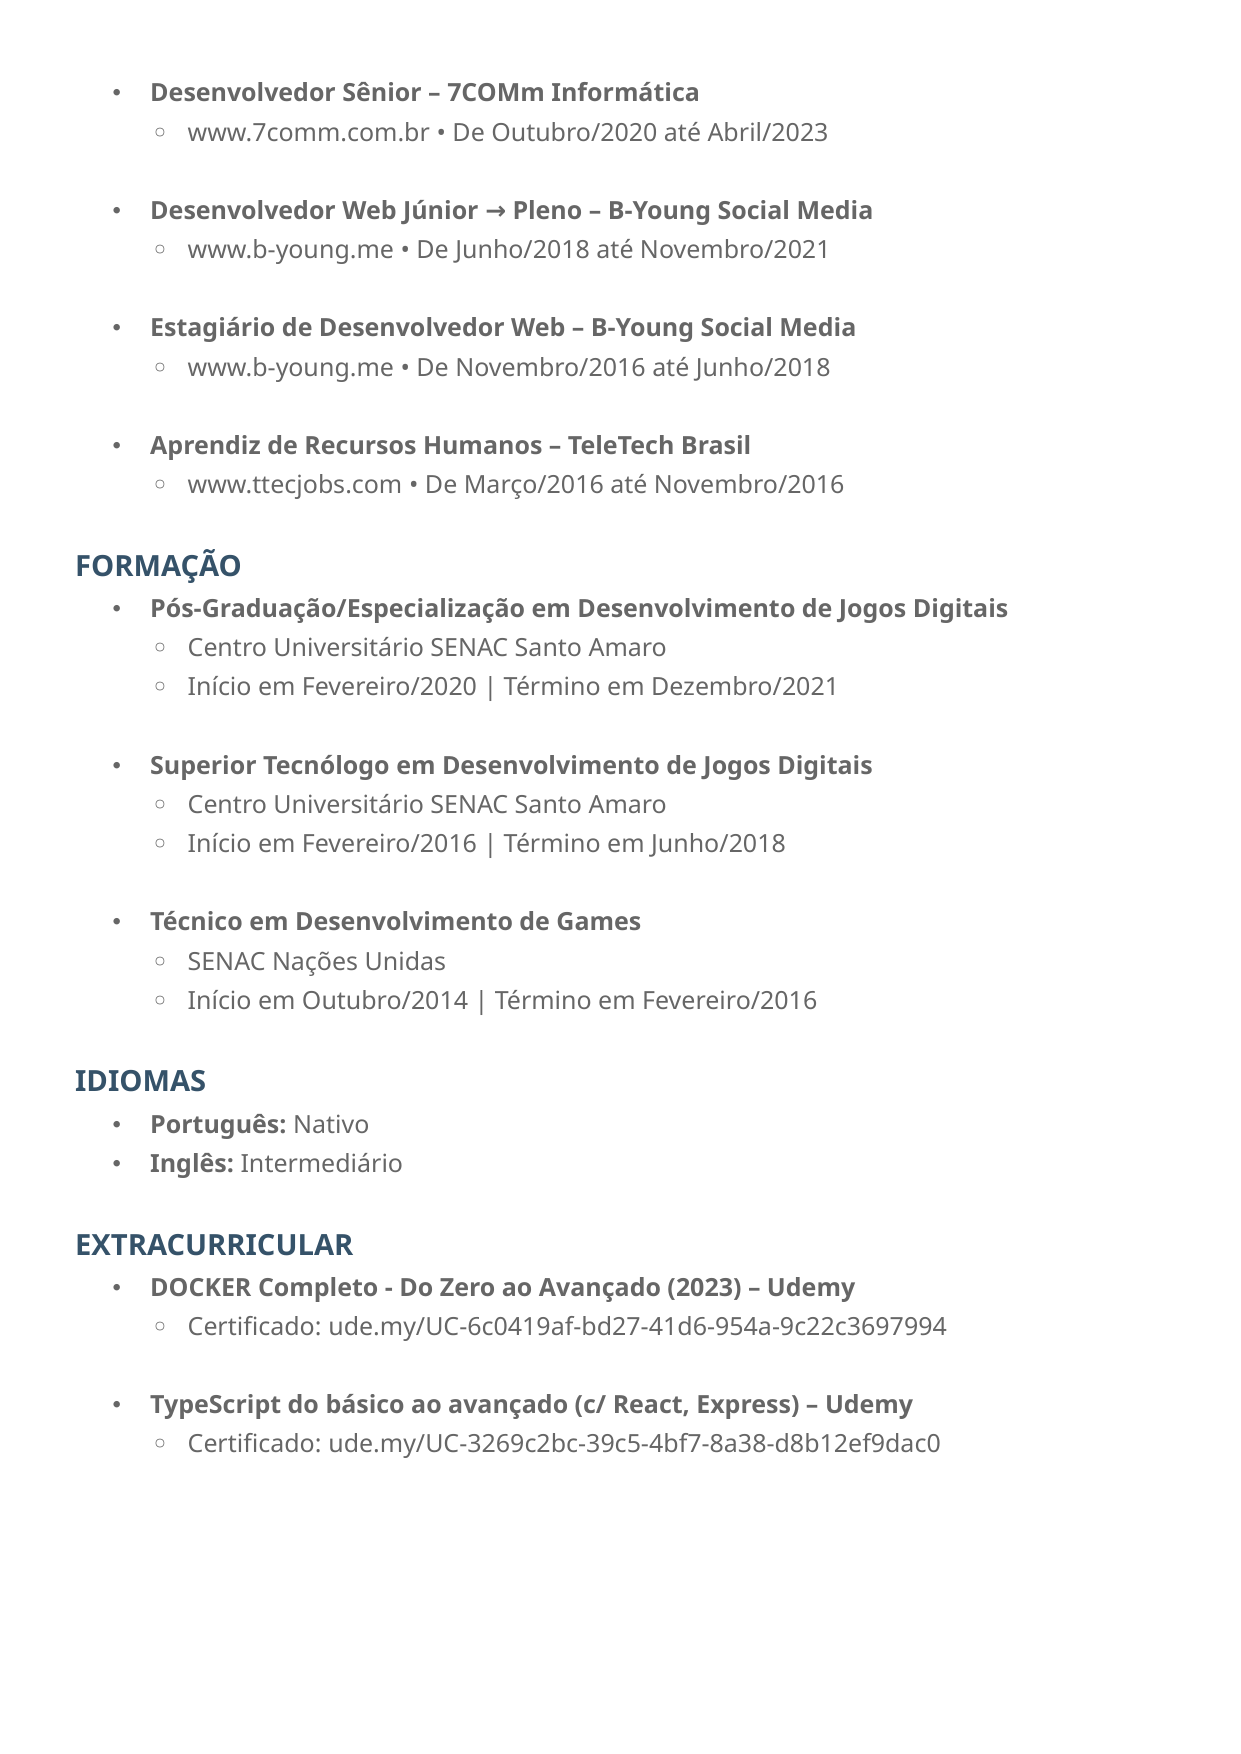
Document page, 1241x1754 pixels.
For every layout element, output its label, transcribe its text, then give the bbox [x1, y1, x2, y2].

list Técnico em Desenvolvimento de Games [112, 904, 1165, 938]
list Certificado: ude.my/UC-6c0419af-bd27-41d6-954a-9c22c3697994 [150, 1308, 1165, 1343]
list Certificado: ude.my/UC-3269c2bc-39c5-4bf7-8a38-d8b12ef9dac0 [150, 1426, 1165, 1460]
list Português: Nativo [112, 1106, 1165, 1140]
list Aprendiz de Recursos Humanos – TeleTech Brasil [112, 427, 1165, 462]
list Centro Universitário SENAC Santo Amaro [150, 630, 1165, 664]
list SENAC Nações Unidas [150, 943, 1165, 977]
list Pós-Graduação/Especialização em Desenvolvimento de Jogos Digitais [112, 591, 1165, 625]
text EXTRACURRICULAR [75, 1224, 1165, 1263]
list Início em Fevereiro/2020 | Término em Dezembro/2021 [150, 669, 1165, 703]
list Estagiário de Desenvolvedor Web – B-Young Social Media [112, 310, 1165, 344]
list www.b-young.me • De Novembro/2016 até Junho/2018 [150, 349, 1165, 383]
list www.7comm.com.br • De Outubro/2020 até Abril/2023 [150, 114, 1165, 148]
list www.ttecjobs.com • De Março/2016 até Novembro/2016 [150, 467, 1165, 501]
list Superior Tecnólogo em Desenvolvimento de Jogos Digitais [112, 747, 1165, 781]
list Centro Universitário SENAC Santo Amaro [150, 786, 1165, 821]
list Início em Outubro/2014 | Término em Fevereiro/2016 [150, 982, 1165, 1016]
list Inglês: Intermediário [112, 1145, 1165, 1179]
list DOCKER Completo - Do Zero ao Avançado (2023) – Udemy [112, 1269, 1165, 1303]
text FORMAÇÃO [75, 545, 1165, 585]
list TypeScript do básico ao avançado (c/ React, Express) – Udemy [112, 1387, 1165, 1421]
list www.b-young.me • De Junho/2018 até Novembro/2021 [150, 232, 1165, 266]
list Desenvolvedor Web Júnior → Pleno – B-Young Social Media [112, 192, 1165, 227]
list Desenvolvedor Sênior – 7COMm Informática [112, 75, 1165, 109]
list Início em Fevereiro/2016 | Término em Junho/2018 [150, 826, 1165, 860]
text IDIOMAS [75, 1061, 1165, 1100]
